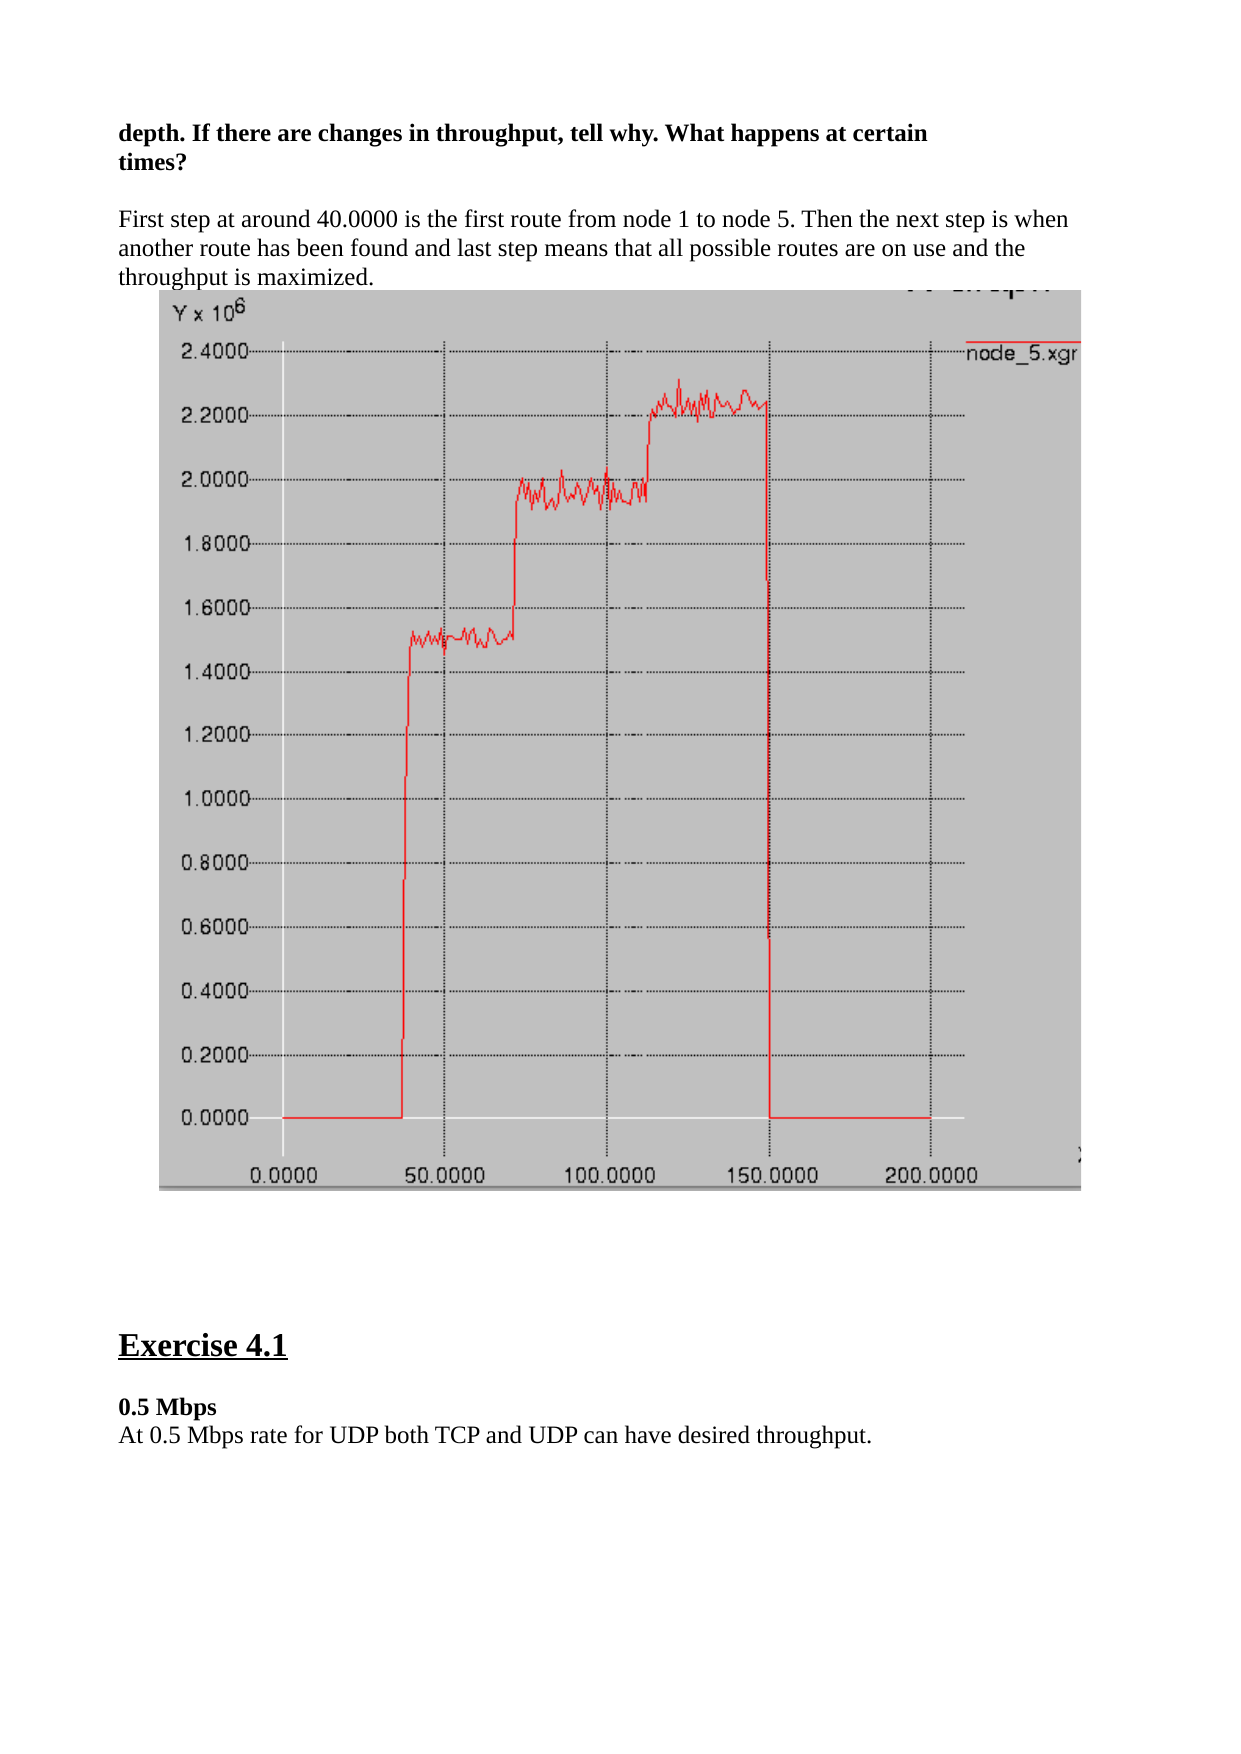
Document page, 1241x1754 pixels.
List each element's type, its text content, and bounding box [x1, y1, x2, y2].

text 0.5 Mbps [118, 1392, 1122, 1421]
picture [159, 290, 1082, 1191]
text times? [118, 147, 1122, 176]
text At 0.5 Mbps rate for UDP both TCP and UDP can have desired throughput. [118, 1421, 1122, 1449]
text First step at around 40.0000 is the first route from node 1 to node 5. Then the next step is when another route has been found and last step means that all possible routes are on use and the throughput is maximized. [118, 204, 1122, 291]
text Exercise 4.1 [118, 1325, 1122, 1363]
text depth. If there are changes in throughput, tell why. What happens at certain [118, 118, 1122, 147]
